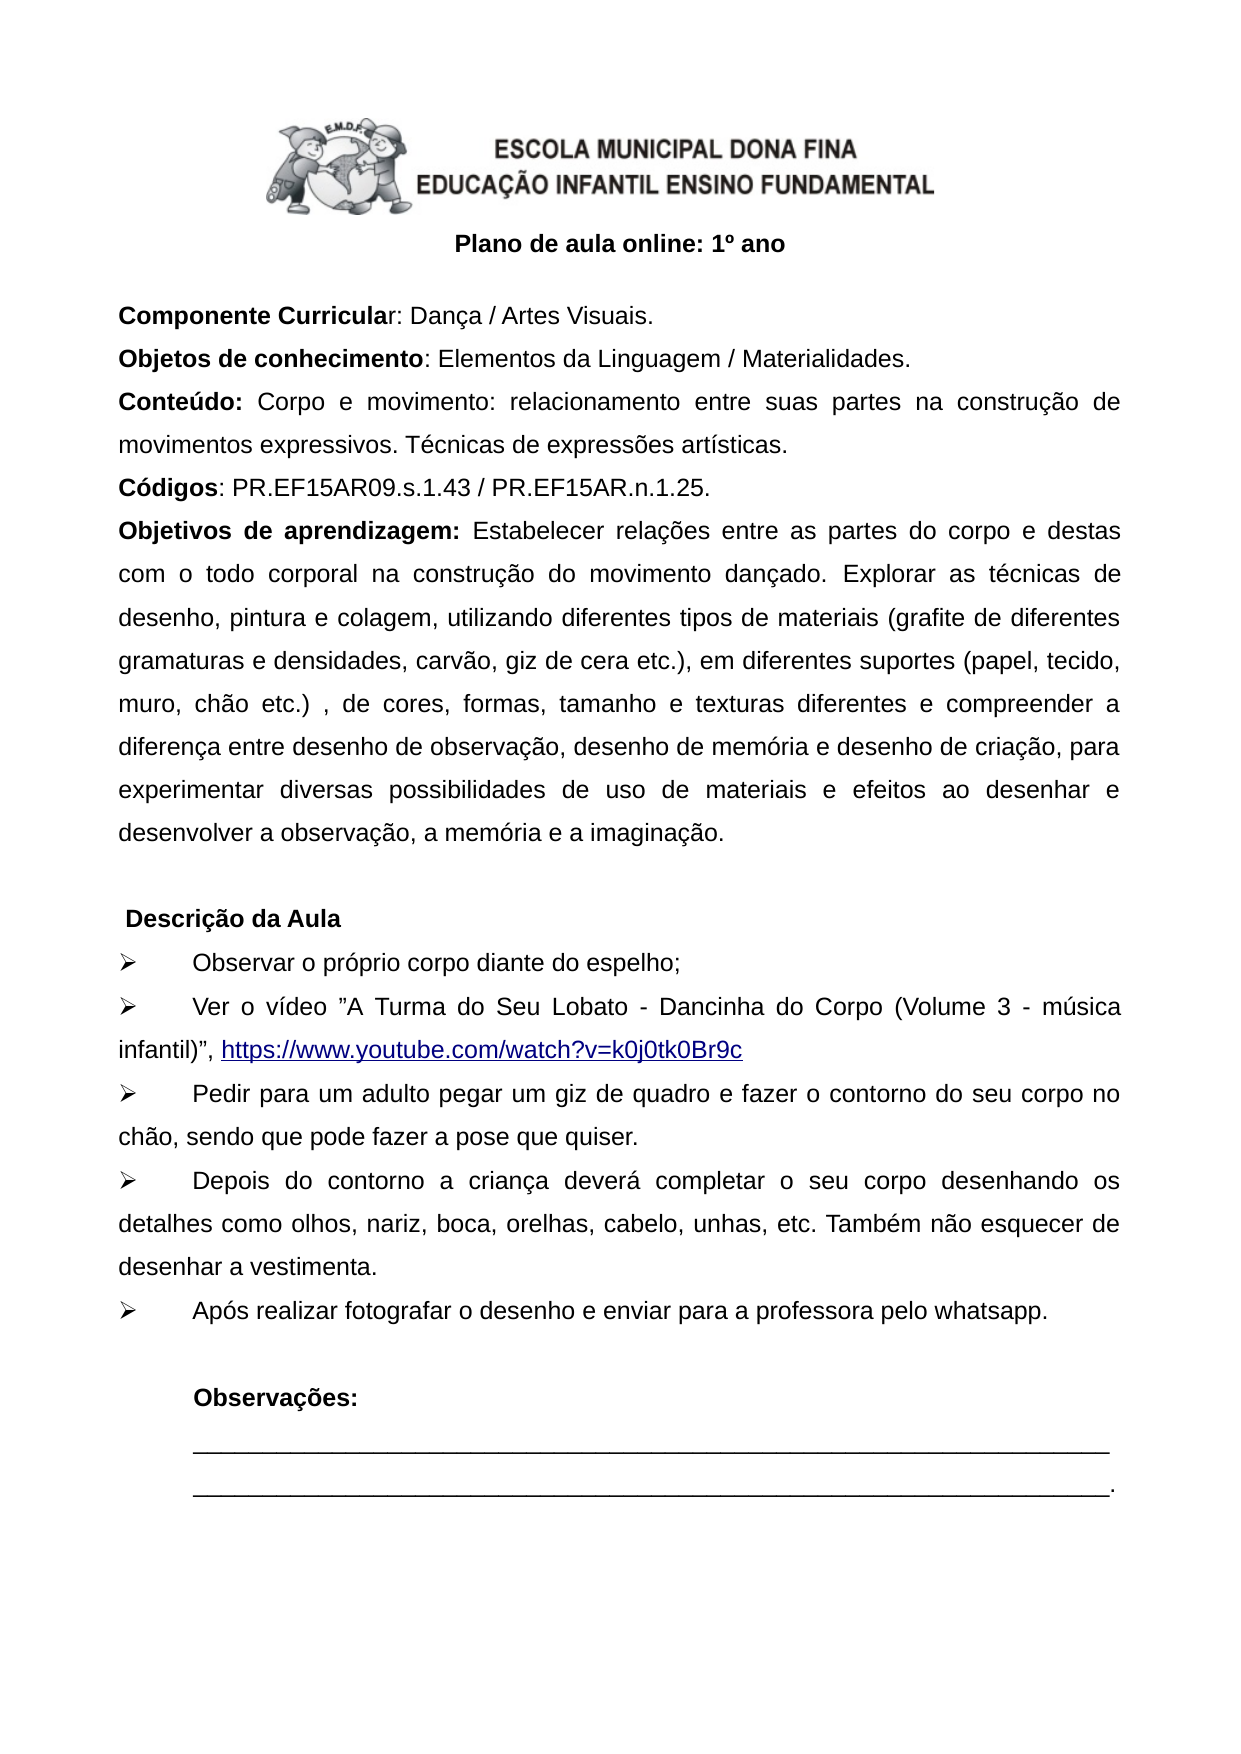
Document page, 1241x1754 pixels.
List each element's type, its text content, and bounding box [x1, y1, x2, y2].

text Componente Curricular: Dança / Artes Visuais. [118, 301, 1122, 329]
list Após realizar fotografar o desenho e enviar para a professora pelo whatsapp. [118, 1296, 1122, 1325]
list Pedir para um adulto pegar um giz de quadro e fazer o contorno do seu corpo no chão, sendo que pode fazer a pose que quiser. [118, 1079, 1122, 1151]
list Plano de aula online: 1º ano [118, 118, 1122, 258]
text Conteúdo: Corpo e movimento: relacionamento entre suas partes na construção de movimentos expressivos. Técnicas de expressões artísticas. [118, 387, 1122, 459]
text Descrição da Aula [118, 904, 1122, 933]
list Observar o próprio corpo diante do espelho; [118, 948, 1122, 977]
text Objetos de conhecimento: Elementos da Linguagem / Materialidades. [118, 344, 1122, 373]
text Observações: ____________________________________________________________________________________________________________________________________. [193, 1383, 1122, 1498]
list Depois do contorno a criança deverá completar o seu corpo desenhando os detalhes como olhos, nariz, boca, orelhas, cabelo, unhas, etc. Também não esquecer de desenhar a vestimenta. [118, 1166, 1122, 1281]
text Objetivos de aprendizagem: Estabelecer relações entre as partes do corpo e destas com o todo corporal na construção do movimento dançado. Explorar as técnicas de desenho, pintura e colagem, utilizando diferentes tipos de materiais (grafite de diferentes gramaturas e densidades, carvão, giz de cera etc.), em diferentes suportes (papel, tecido, muro, chão etc.) , de cores, formas, tamanho e texturas diferentes e compreender a diferença entre desenho de observação, desenho de memória e desenho de criação, para experimentar diversas possibilidades de uso de materiais e efeitos ao desenhar e desenvolver a observação, a memória e a imaginação. [118, 516, 1122, 847]
text Códigos: PR.EF15AR09.s.1.43 / PR.EF15AR.n.1.25. [118, 473, 1122, 502]
list Ver o vídeo ”A Turma do Seu Lobato - Dancinha do Corpo (Volume 3 - música infantil)”, https://www.youtube.com/watch?v=k0j0tk0Br9c [118, 992, 1122, 1064]
